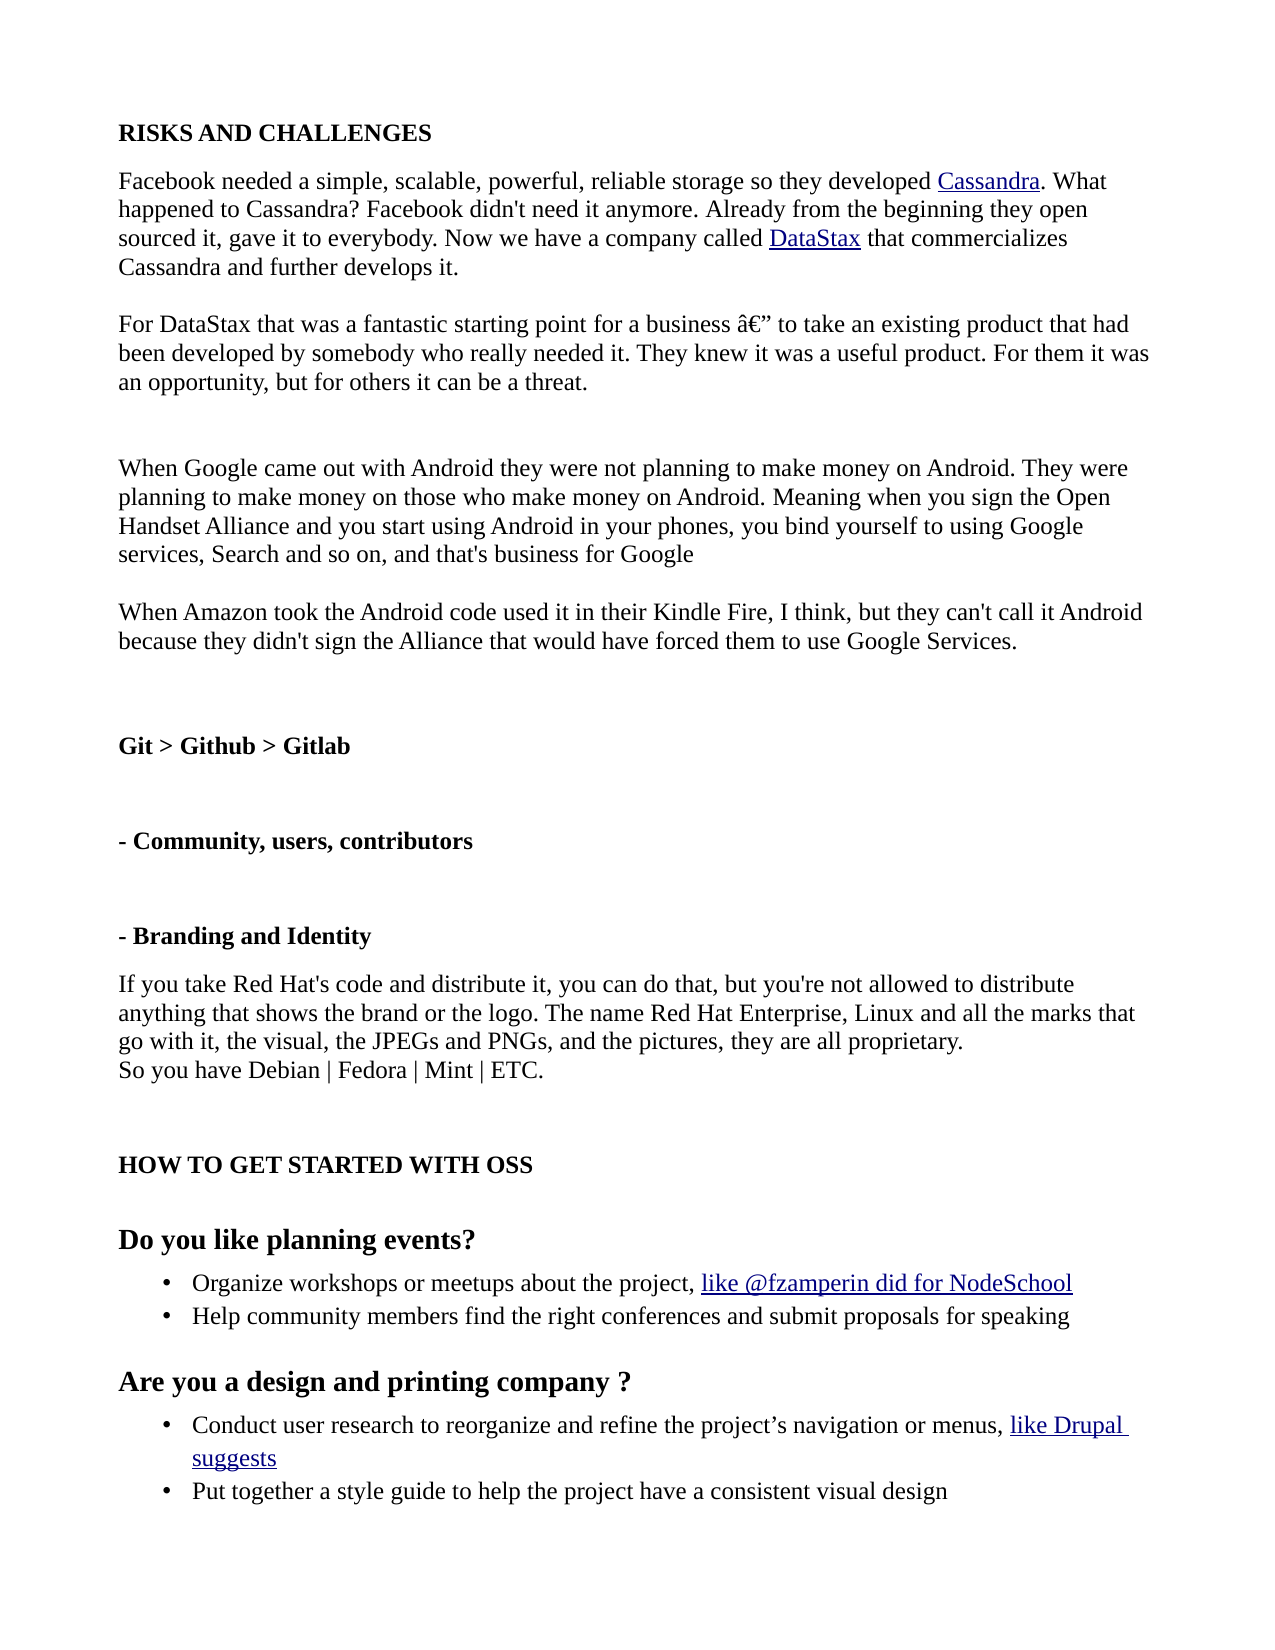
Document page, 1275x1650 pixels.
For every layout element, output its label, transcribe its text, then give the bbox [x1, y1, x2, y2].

text Facebook needed a simple, scalable, powerful, reliable storage so they developed Cassandra. What happened to Cassandra? Facebook didn't need it anymore. Already from the beginning they open sourced it, gave it to everybody. Now we have a company called DataStax that commercializes Cassandra and further develops it. [118, 166, 1157, 281]
text If you take Red Hat's code and distribute it, you can do that, but you're not allowed to distribute anything that shows the brand or the logo. The name Red Hat Enterprise, Linux and all the marks that go with it, the visual, the JPEGs and PNGs, and the pictures, they are all proprietary. [118, 969, 1157, 1055]
text When Google came out with Android they were not planning to make money on Android. They were planning to make money on those who make money on Android. Meaning when you sign the Open Handset Alliance and you start using Android in your phones, you bind yourself to using Google services, Search and so on, and that's business for Google [118, 453, 1157, 568]
text So you have Debian | Fedora | Mint | ETC. [118, 1055, 1157, 1084]
list Help community members find the right conferences and submit proposals for speaking [162, 1301, 1157, 1330]
text When Amazon took the Android code used it in their Kindle Fire, I think, but they can't call it Android because they didn't sign the Alliance that would have forced them to use Google Services. [118, 597, 1157, 654]
list Conduct user research to reorganize and refine the project’s navigation or menus, like Drupal suggests [162, 1410, 1157, 1471]
text - Branding and Identity [118, 921, 1157, 950]
text Git > Github > Gitlab [118, 731, 1157, 759]
list Organize workshops or meetups about the project, like @fzamperin did for NodeSchool [162, 1268, 1157, 1297]
subtitle Do you like planning events? [118, 1222, 1157, 1256]
text RISKS AND CHALLENGES [118, 118, 1157, 147]
list Put together a style guide to help the project have a consistent visual design [162, 1476, 1157, 1504]
subtitle Are you a design and printing company ? [118, 1364, 1157, 1397]
text HOW TO GET STARTED WITH OSS [118, 1150, 1157, 1179]
text - Community, users, contributors [118, 826, 1157, 855]
text For DataStax that was a fantastic starting point for a business â€” to take an existing product that had been developed by somebody who really needed it. They knew it was a useful product. For them it was an opportunity, but for others it can be a threat. [118, 309, 1157, 396]
